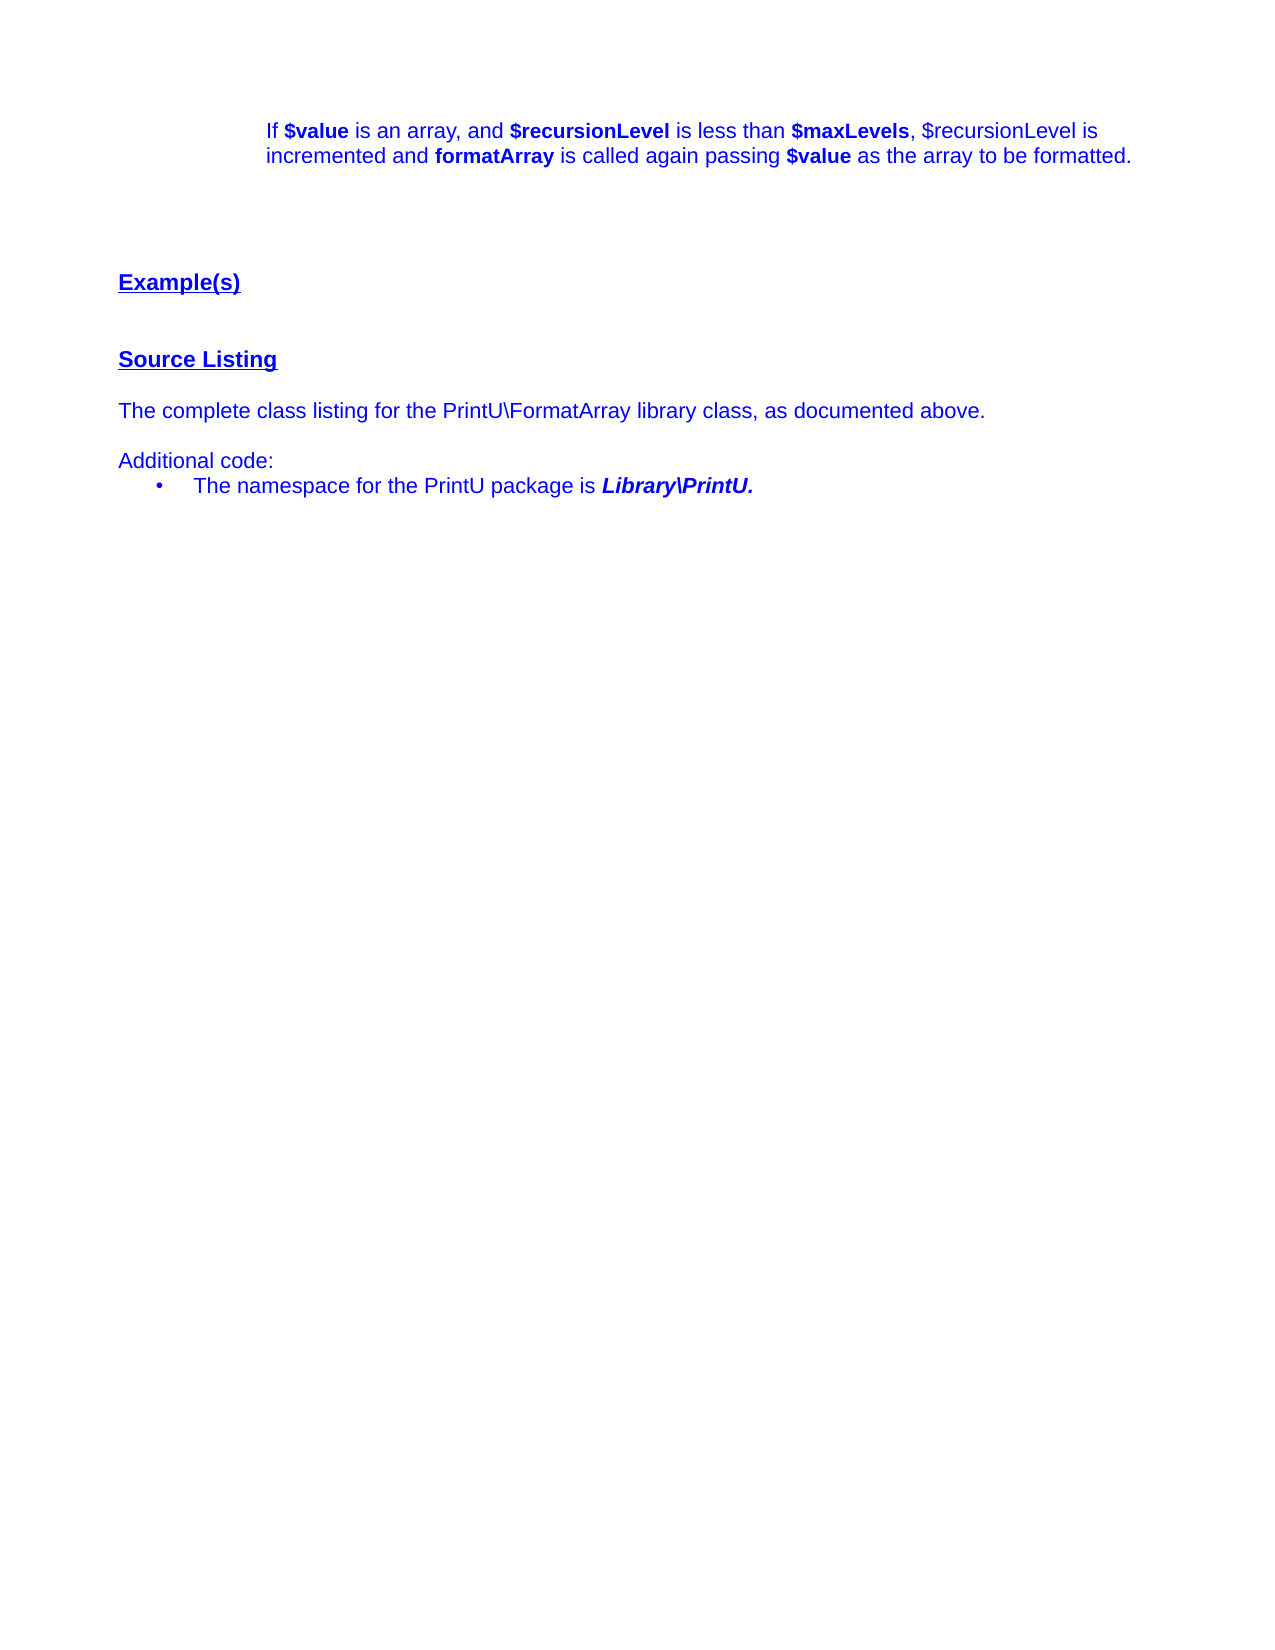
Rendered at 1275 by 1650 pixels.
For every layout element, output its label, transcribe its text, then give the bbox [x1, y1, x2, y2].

list The namespace for the PrintU package is Library\PrintU. [156, 473, 1157, 498]
text Example(s) [118, 269, 1157, 296]
text Source Listing [118, 346, 1157, 372]
text If $value is an array, and $recursionLevel is less than $maxLevels, $recursionLevel is incremented and formatArray is called again passing $value as the array to be formatted. [266, 118, 1157, 168]
text Additional code: [118, 448, 1157, 473]
text The complete class listing for the PrintU\FormatArray library class, as documented above. [118, 398, 1157, 423]
